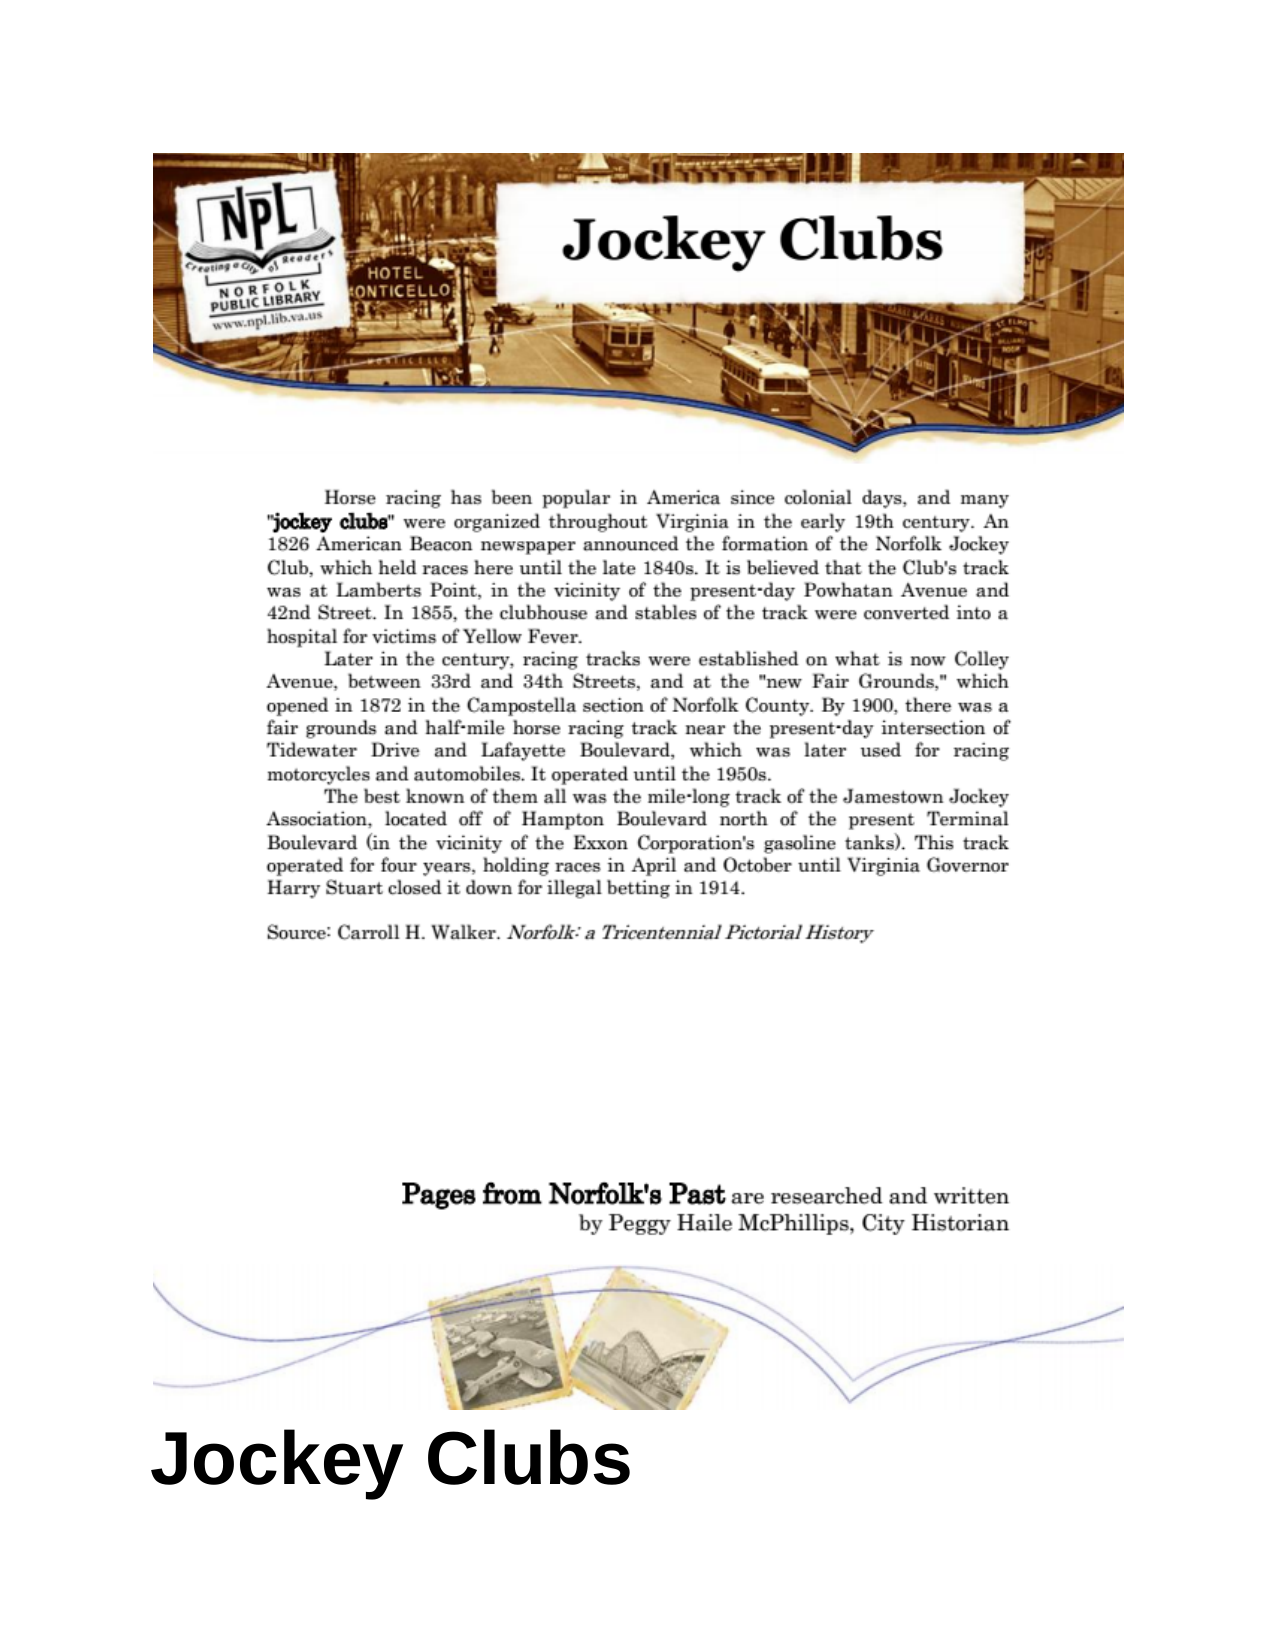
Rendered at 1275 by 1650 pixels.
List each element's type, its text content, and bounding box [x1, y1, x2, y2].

text Jockey Clubs [150, 1416, 1125, 1500]
picture [153, 153, 1124, 1410]
